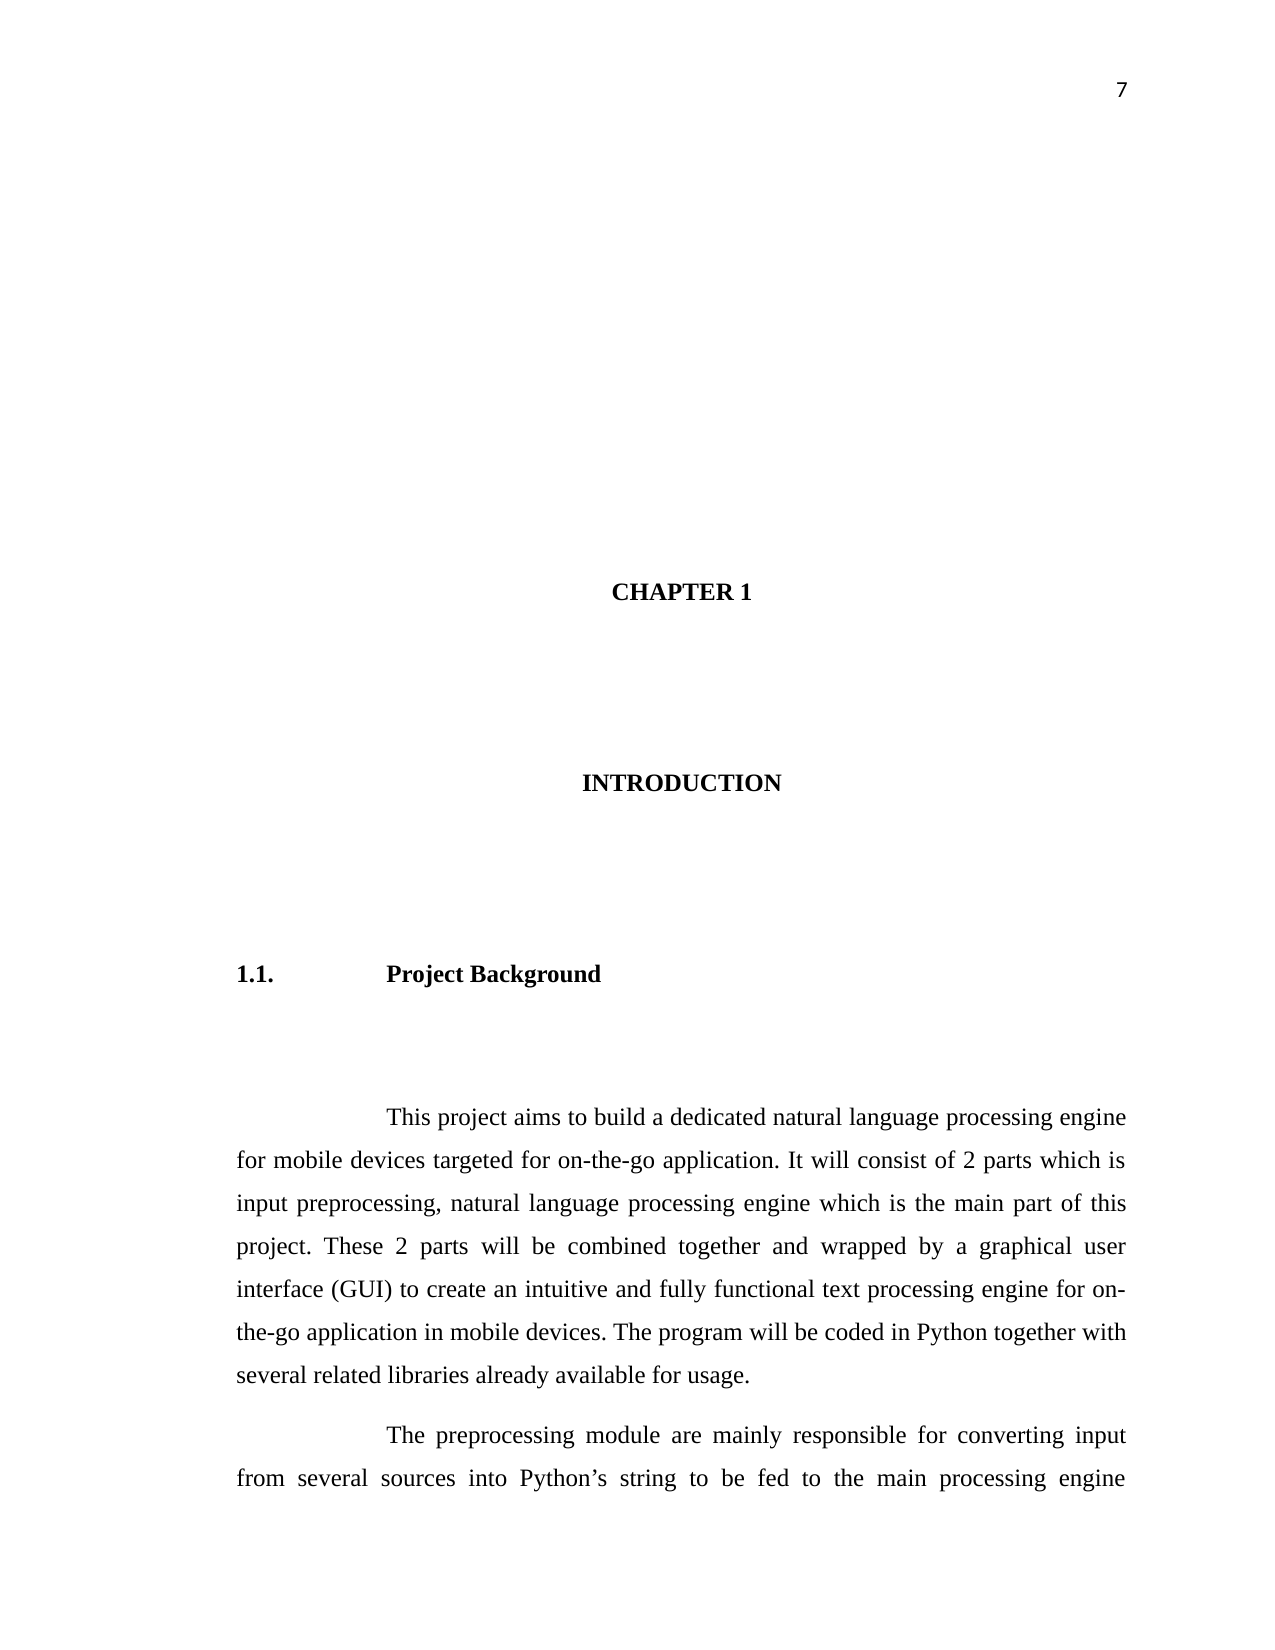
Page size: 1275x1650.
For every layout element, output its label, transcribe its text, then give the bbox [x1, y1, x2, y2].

text CHAPTER 1 [236, 577, 1127, 606]
text INTRODUCTION [236, 768, 1127, 797]
text The preprocessing module are mainly responsible for converting input from several sources into Python’s string to be fed to the main processing engine [236, 1420, 1127, 1492]
list Project Background [236, 959, 1127, 987]
text This project aims to build a dedicated natural language processing engine for mobile devices targeted for on-the-go application. It will consist of 2 parts which is input preprocessing, natural language processing engine which is the main part of this project. These 2 parts will be combined together and wrapped by a graphical user interface (GUI) to create an intuitive and fully functional text processing engine for on-the-go application in mobile devices. The program will be coded in Python together with several related libraries already available for usage. [236, 1102, 1127, 1389]
